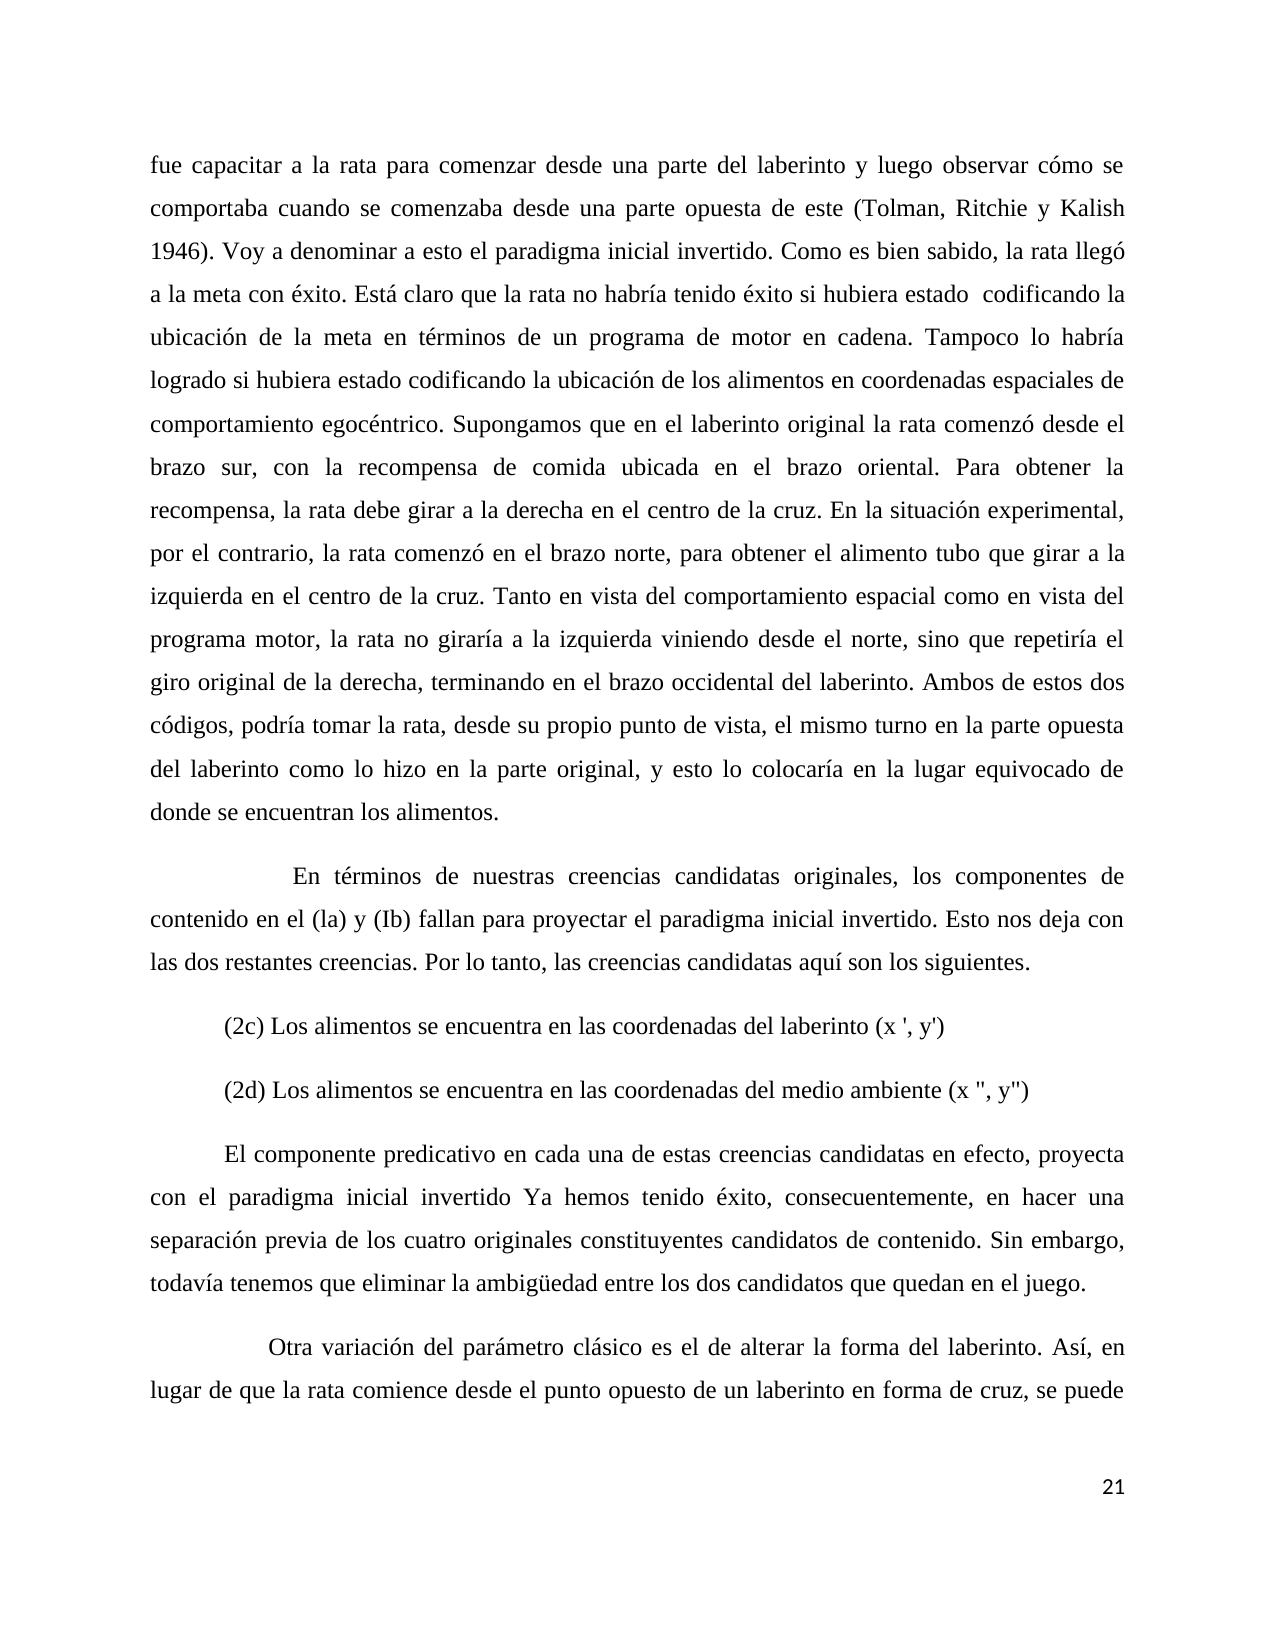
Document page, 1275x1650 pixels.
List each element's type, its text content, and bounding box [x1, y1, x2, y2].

text (2c) Los alimentos se encuentra en las coordenadas del laberinto (x ', y') [150, 1011, 1125, 1040]
text (2d) Los alimentos se encuentra en las coordenadas del medio ambiente (x ", y") [150, 1075, 1125, 1104]
text En términos de nuestras creencias candidatas originales, los componentes de contenido en el (la) y (Ib) fallan para proyectar el paradigma inicial invertido. Esto nos deja con las dos restantes creencias. Por lo tanto, las creencias candidatas aquí son los siguientes. [150, 861, 1125, 976]
text Otra variación del parámetro clásico es el de alterar la forma del laberinto. Así, en lugar de que la rata comience desde el punto opuesto de un laberinto en forma de cruz, se puede [150, 1332, 1125, 1404]
text fue capacitar a la rata para comenzar desde una parte del laberinto y luego observar cómo se comportaba cuando se comenzaba desde una parte opuesta de este (Tolman, Ritchie y Kalish 1946). Voy a denominar a esto el paradigma inicial invertido. Como es bien sabido, la rata llegó a la meta con éxito. Está claro que la rata no habría tenido éxito si hubiera estado codificando la ubicación de la meta en términos de un programa de motor en cadena. Tampoco lo habría logrado si hubiera estado codificando la ubicación de los alimentos en coordenadas espaciales de comportamiento egocéntrico. Supongamos que en el laberinto original la rata comenzó desde el brazo sur, con la recompensa de comida ubicada en el brazo oriental. Para obtener la recompensa, la rata debe girar a la derecha en el centro de la cruz. En la situación experimental, por el contrario, la rata comenzó en el brazo norte, para obtener el alimento tubo que girar a la izquierda en el centro de la cruz. Tanto en vista del comportamiento espacial como en vista del programa motor, la rata no giraría a la izquierda viniendo desde el norte, sino que repetiría el giro original de la derecha, terminando en el brazo occidental del laberinto. Ambos de estos dos códigos, podría tomar la rata, desde su propio punto de vista, el mismo turno en la parte opuesta del laberinto como lo hizo en la parte original, y esto lo colocaría en la lugar equivocado de donde se encuentran los alimentos. [150, 150, 1125, 826]
text El componente predicativo en cada una de estas creencias candidatas en efecto, proyecta con el paradigma inicial invertido Ya hemos tenido éxito, consecuentemente, en hacer una separación previa de los cuatro originales constituyentes candidatos de contenido. Sin embargo, todavía tenemos que eliminar la ambigüedad entre los dos candidatos que quedan en el juego. [150, 1139, 1125, 1297]
